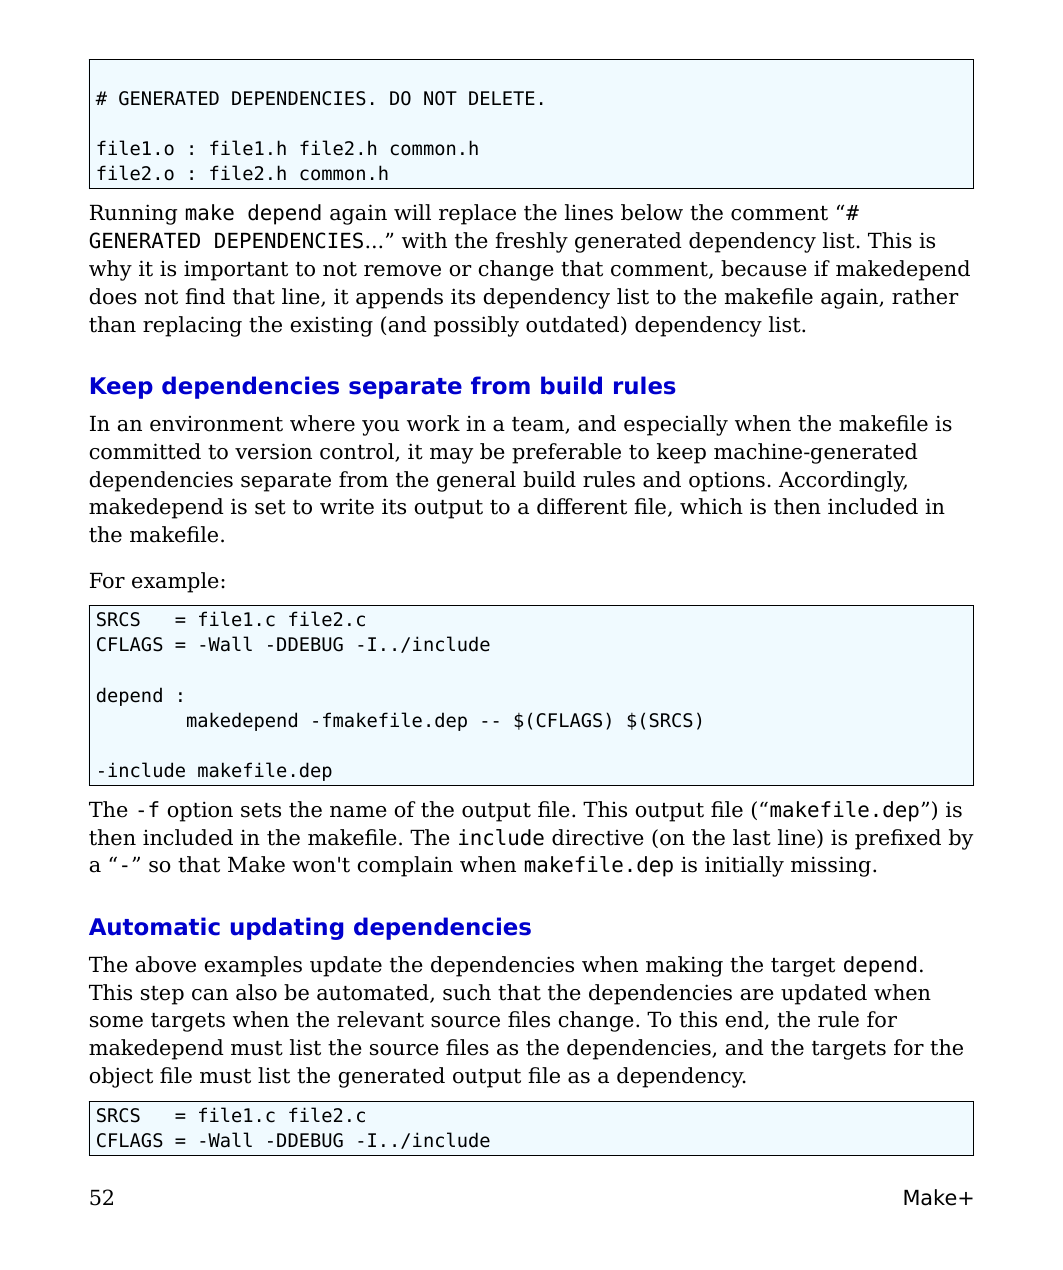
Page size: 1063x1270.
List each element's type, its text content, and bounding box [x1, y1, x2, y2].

text CFLAGS = -Wall -DDEBUG -I../include [90, 631, 973, 656]
text In an environment where you work in a team, and especially when the makefile is committed to version control, it may be preferable to keep machine-generated dependencies separate from the general build rules and options. Accordingly, makedepend is set to write its output to a different file, which is then included in the makefile. [88, 412, 974, 547]
subtitle Automatic updating dependencies [88, 914, 974, 941]
text depend : [90, 681, 973, 706]
text SRCS = file1.c file2.c [90, 606, 973, 631]
text makedepend -fmakefile.dep -- $(CFLAGS) $(SRCS) [90, 706, 973, 731]
text The -f option sets the name of the output file. This output file (“makefile.dep”) is then included in the makefile. The include directive (on the last line) is prefixed by a “-” so that Make won't complain when makefile.dep is initially missing. [88, 798, 974, 878]
text SRCS = file1.c file2.c [90, 1102, 973, 1126]
text file1.o : file1.h file2.h common.h [90, 134, 973, 159]
text For example: [88, 569, 974, 593]
text file2.o : file2.h common.h [90, 159, 973, 188]
text CFLAGS = -Wall -DDEBUG -I../include [90, 1126, 973, 1155]
subtitle Keep dependencies separate from build rules [88, 373, 974, 399]
text The above examples update the dependencies when making the target depend. This step can also be automated, such that the dependencies are updated when some targets when the relevant source files change. To this end, the rule for makedepend must list the source files as the dependencies, and the targets for the object file must list the generated output file as a dependency. [88, 953, 974, 1088]
text # GENERATED DEPENDENCIES. DO NOT DELETE. [90, 84, 973, 109]
text -include makefile.dep [90, 756, 973, 785]
text Running make depend again will replace the lines below the comment “# GENERATED DEPENDENCIES...” with the freshly generated dependency list. This is why it is important to not remove or change that comment, because if makedepend does not find that line, it appends its dependency list to the makefile again, rather than replacing the existing (and possibly outdated) dependency list. [88, 201, 974, 337]
